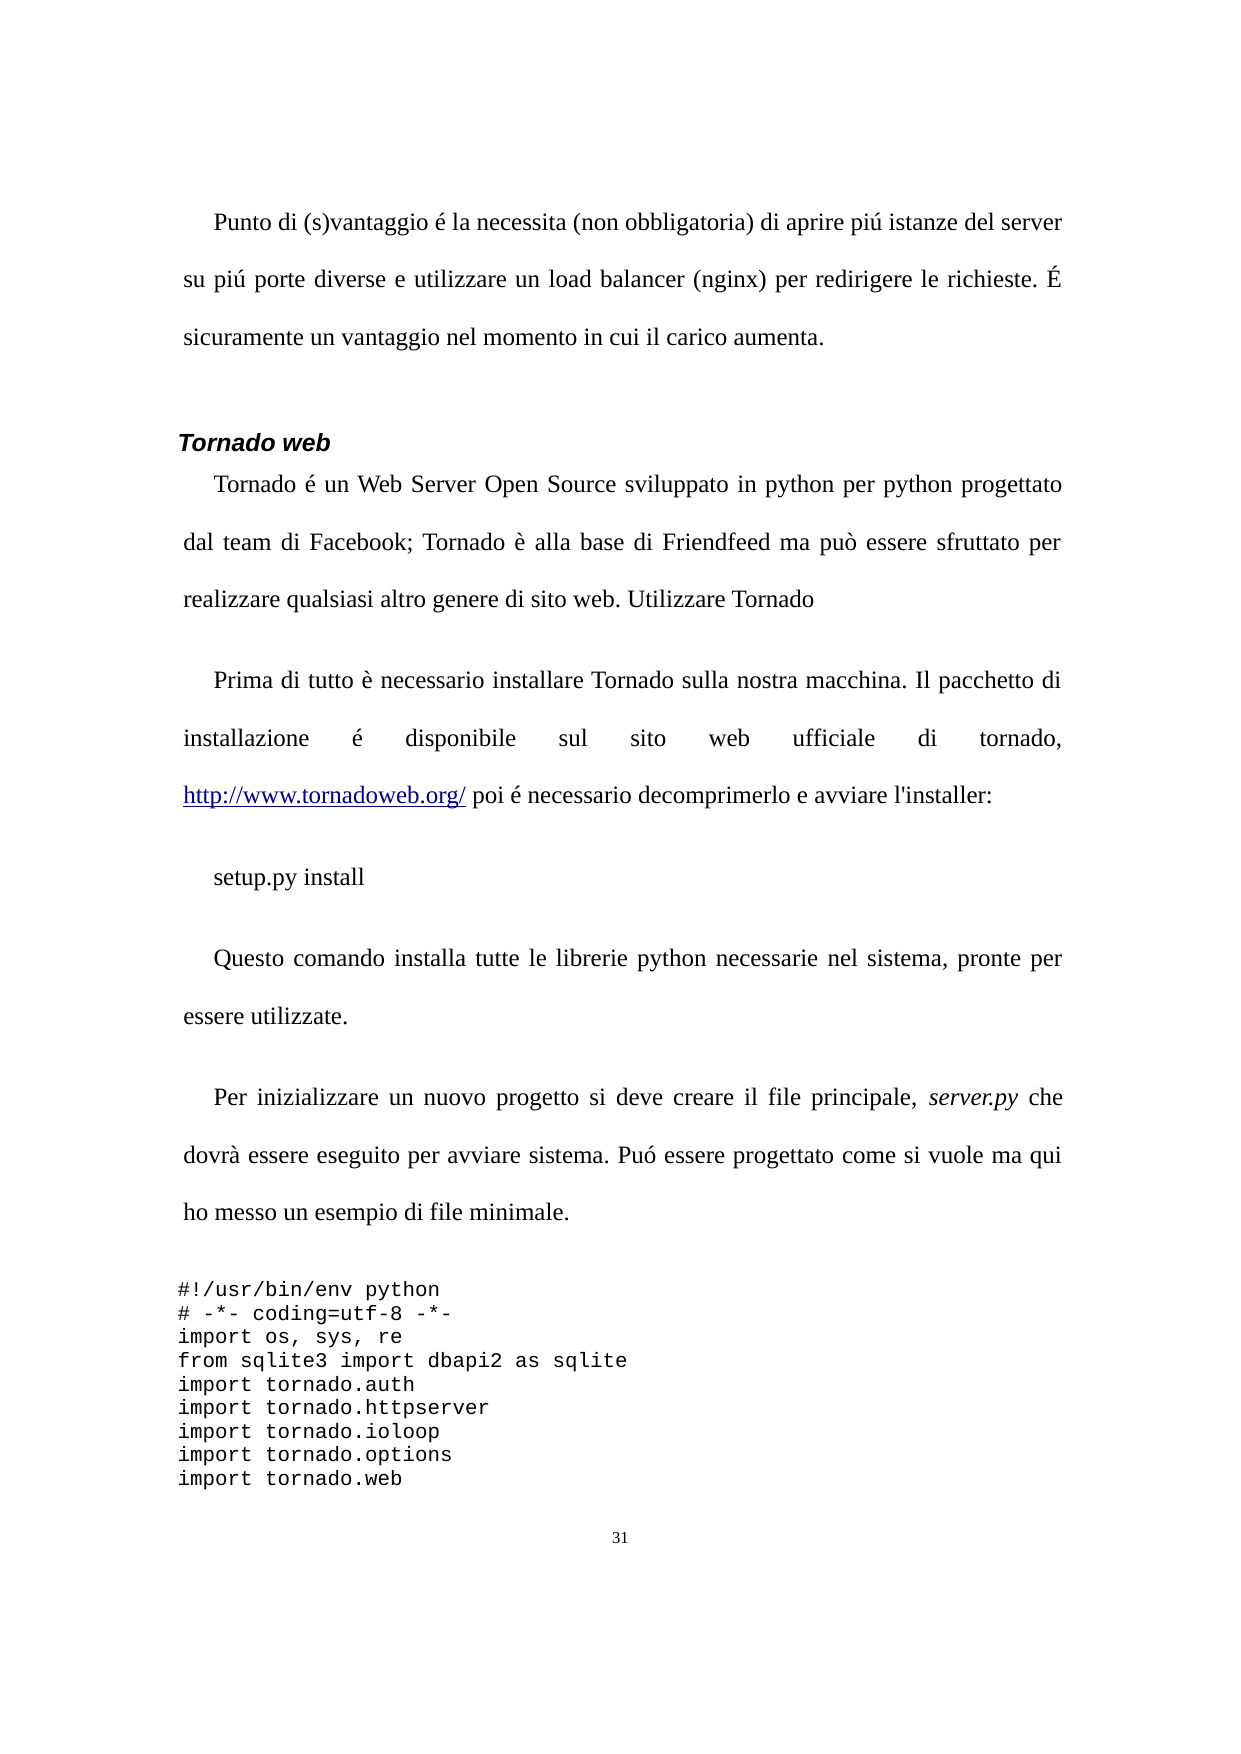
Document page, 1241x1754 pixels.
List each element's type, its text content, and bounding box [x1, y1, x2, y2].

text Punto di (s)vantaggio é la necessita (non obbligatoria) di aprire piú istanze del server su piú porte diverse e utilizzare un load balancer (nginx) per redirigere le richieste. É sicuramente un vantaggio nel momento in cui il carico aumenta. [183, 207, 1063, 350]
subtitle Tornado web [177, 428, 1063, 457]
text import tornado.ioloop [177, 1421, 1063, 1444]
text import tornado.auth [177, 1373, 1063, 1397]
text import os, sys, re [177, 1326, 1063, 1350]
text Questo comando installa tutte le librerie python necessarie nel sistema, pronte per essere utilizzate. [183, 943, 1063, 1030]
text import tornado.web [177, 1468, 1063, 1492]
text # -*- coding=utf-8 -*- [177, 1303, 1063, 1326]
text from sqlite3 import dbapi2 as sqlite [177, 1350, 1063, 1373]
text import tornado.httpserver [177, 1397, 1063, 1421]
text setup.py install [183, 862, 1063, 891]
text Tornado é un Web Server Open Source sviluppato in python per python progettato dal team di Facebook; Tornado è alla base di Friendfeed ma può essere sfruttato per realizzare qualsiasi altro genere di sito web. Utilizzare Tornado [183, 469, 1063, 613]
text import tornado.options [177, 1444, 1063, 1468]
text Per inizializzare un nuovo progetto si deve creare il file principale, server.py che dovrà essere eseguito per avviare sistema. Puó essere progettato come si vuole ma qui ho messo un esempio di file minimale. [183, 1082, 1063, 1226]
text Prima di tutto è necessario installare Tornado sulla nostra macchina. Il pacchetto di installazione é disponibile sul sito web ufficiale di tornado, http://www.tornadoweb.org/ poi é necessario decomprimerlo e avviare l'installer: [183, 666, 1063, 809]
text #!/usr/bin/env python [177, 1279, 1063, 1303]
